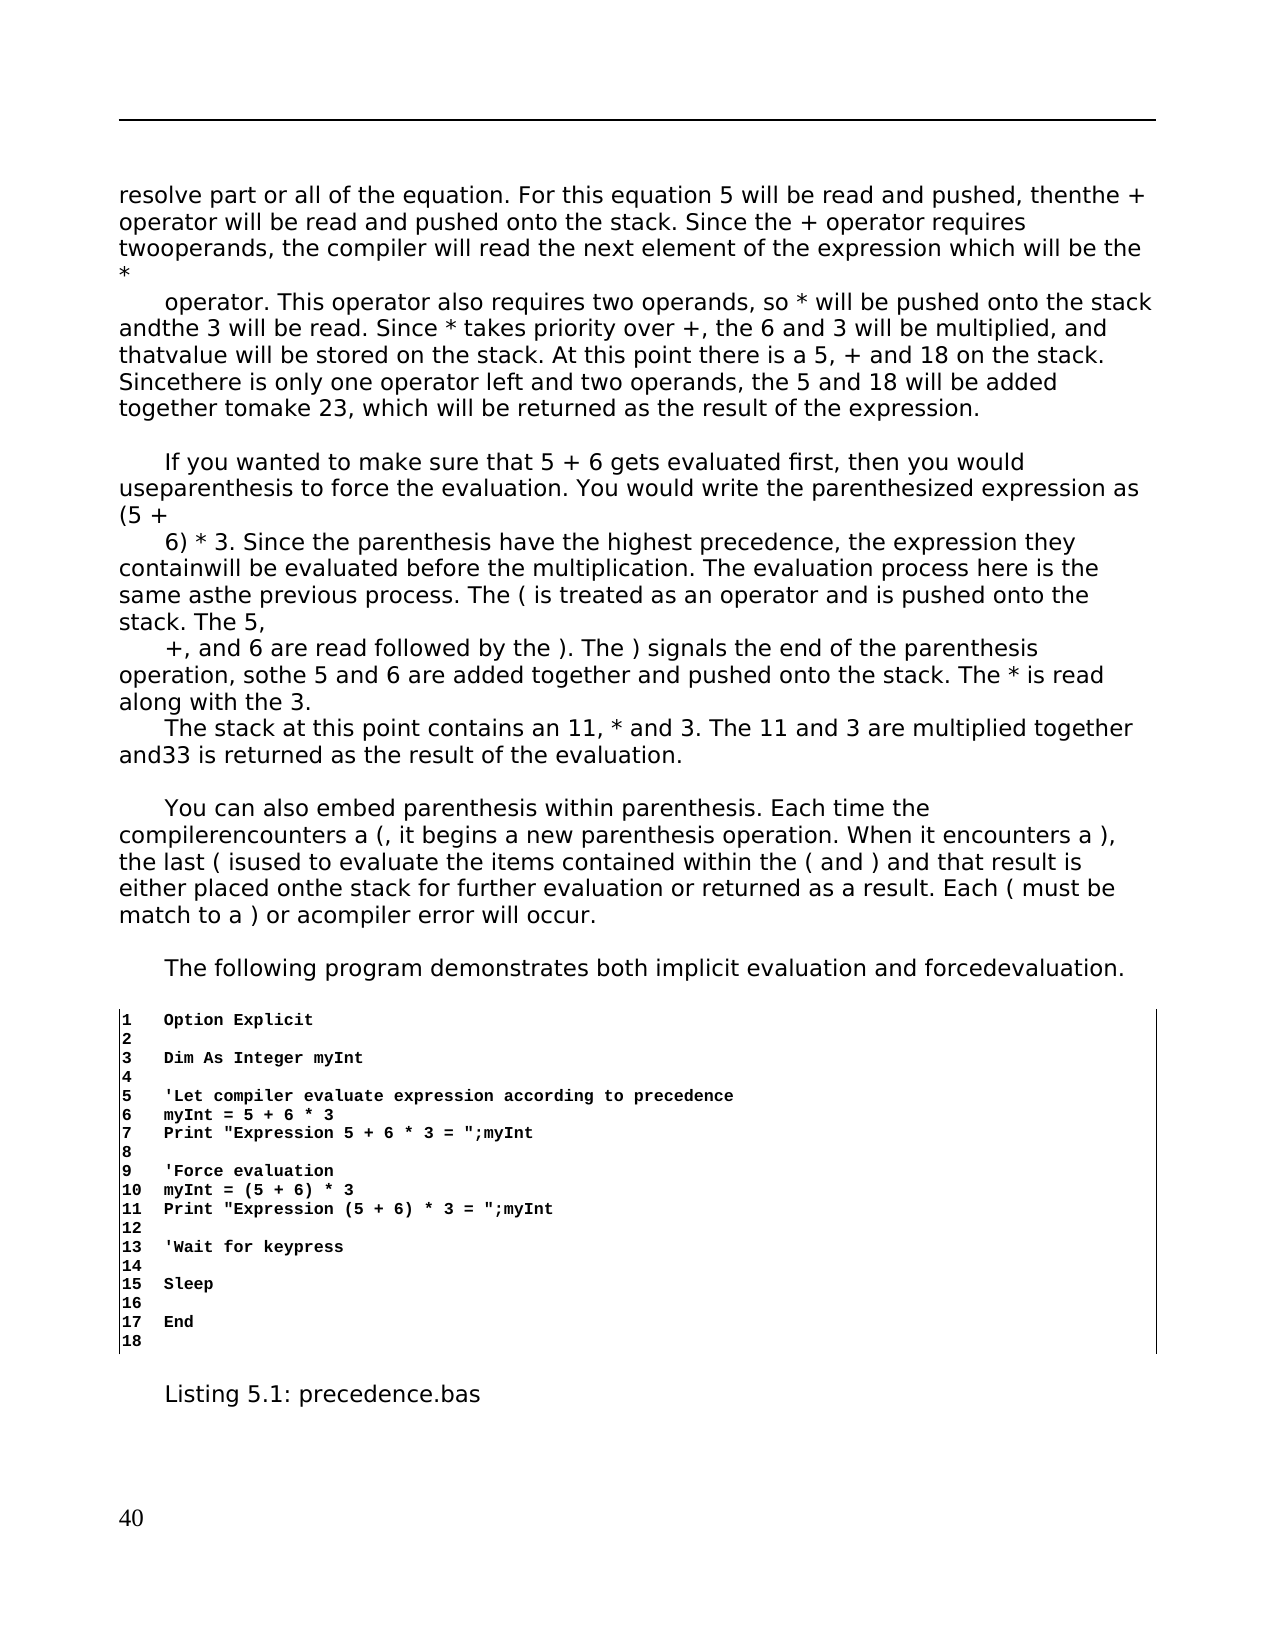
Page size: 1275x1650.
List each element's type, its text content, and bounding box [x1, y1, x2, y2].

text The following program demonstrates both implicit evaluation and forcedevaluation. [118, 956, 1156, 982]
text If you wanted to make sure that 5 + 6 gets evaluated first, then you would useparenthesis to force the evaluation. You would write the parenthesized expression as (5 + [118, 449, 1156, 529]
text 6) * 3. Since the parenthesis have the highest precedence, the expression they containwill be evaluated before the multiplication. The evaluation process here is the same asthe previous process. The ( is treated as an operator and is pushed onto the stack. The 5, [118, 529, 1156, 636]
text +, and 6 are read followed by the ). The ) signals the end of the parenthesis operation, sothe 5 and 6 are added together and pushed onto the stack. The * is read along with the 3. [118, 636, 1156, 716]
list Print "Expression 5 + 6 * 3 = ";myInt [120, 1125, 1156, 1144]
text You can also embed parenthesis within parenthesis. Each time the compilerencounters a (, it begins a new parenthesis operation. When it encounters a ), the last ( isused to evaluate the items contained within the ( and ) and that result is either placed onthe stack for further evaluation or returned as a result. Each ( must be match to a ) or acompiler error will occur. [118, 796, 1156, 929]
text resolve part or all of the equation. For this equation 5 will be read and pushed, thenthe + operator will be read and pushed onto the stack. Since the + operator requires twooperands, the compiler will read the next element of the expression which will be the * [118, 182, 1156, 289]
list 'Let compiler evaluate expression according to precedence [120, 1087, 1156, 1106]
list Print "Expression (5 + 6) * 3 = ";myInt [120, 1201, 1156, 1219]
text Listing 5.1: precedence.bas [118, 1381, 1156, 1408]
list Sleep [120, 1276, 1156, 1295]
list Option Explicit [120, 1009, 1156, 1031]
text The stack at this point contains an 11, * and 3. The 11 and 3 are multiplied together and33 is returned as the result of the evaluation. [118, 716, 1156, 769]
list 'Force evaluation [120, 1163, 1156, 1182]
list 'Wait for keypress [120, 1238, 1156, 1257]
text operator. This operator also requires two operands, so * will be pushed onto the stack andthe 3 will be read. Since * takes priority over +, the 6 and 3 will be multiplied, and thatvalue will be stored on the stack. At this point there is a 5, + and 18 on the stack. Sincethere is only one operator left and two operands, the 5 and 18 will be added together tomake 23, which will be returned as the result of the expression. [118, 289, 1156, 422]
list End [120, 1314, 1156, 1332]
list myInt = (5 + 6) * 3 [120, 1182, 1156, 1201]
list Dim As Integer myInt [120, 1050, 1156, 1068]
list myInt = 5 + 6 * 3 [120, 1106, 1156, 1125]
